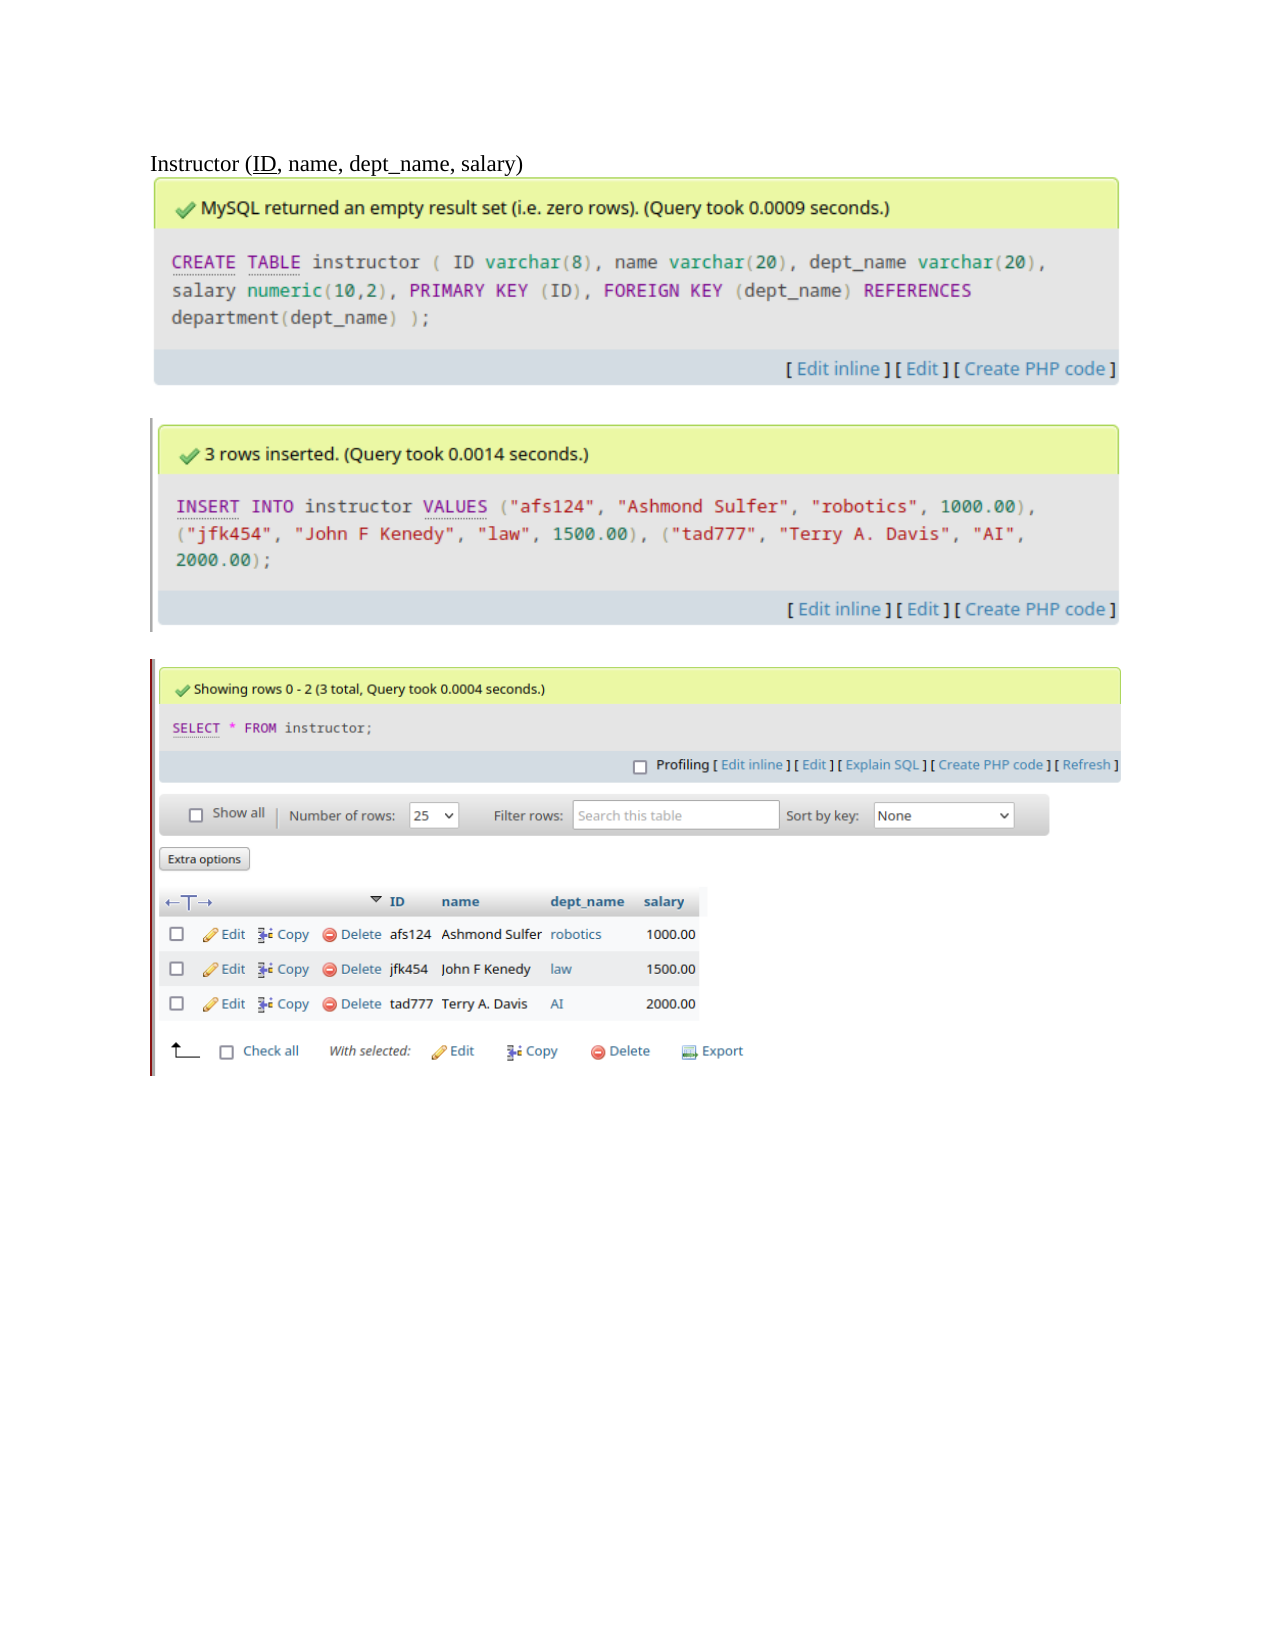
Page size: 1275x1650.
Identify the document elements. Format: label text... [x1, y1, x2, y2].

picture [150, 418, 1125, 632]
picture [150, 659, 1125, 1076]
picture [150, 176, 1125, 391]
text Instructor (ID, name, dept_name, salary) [150, 150, 1125, 176]
